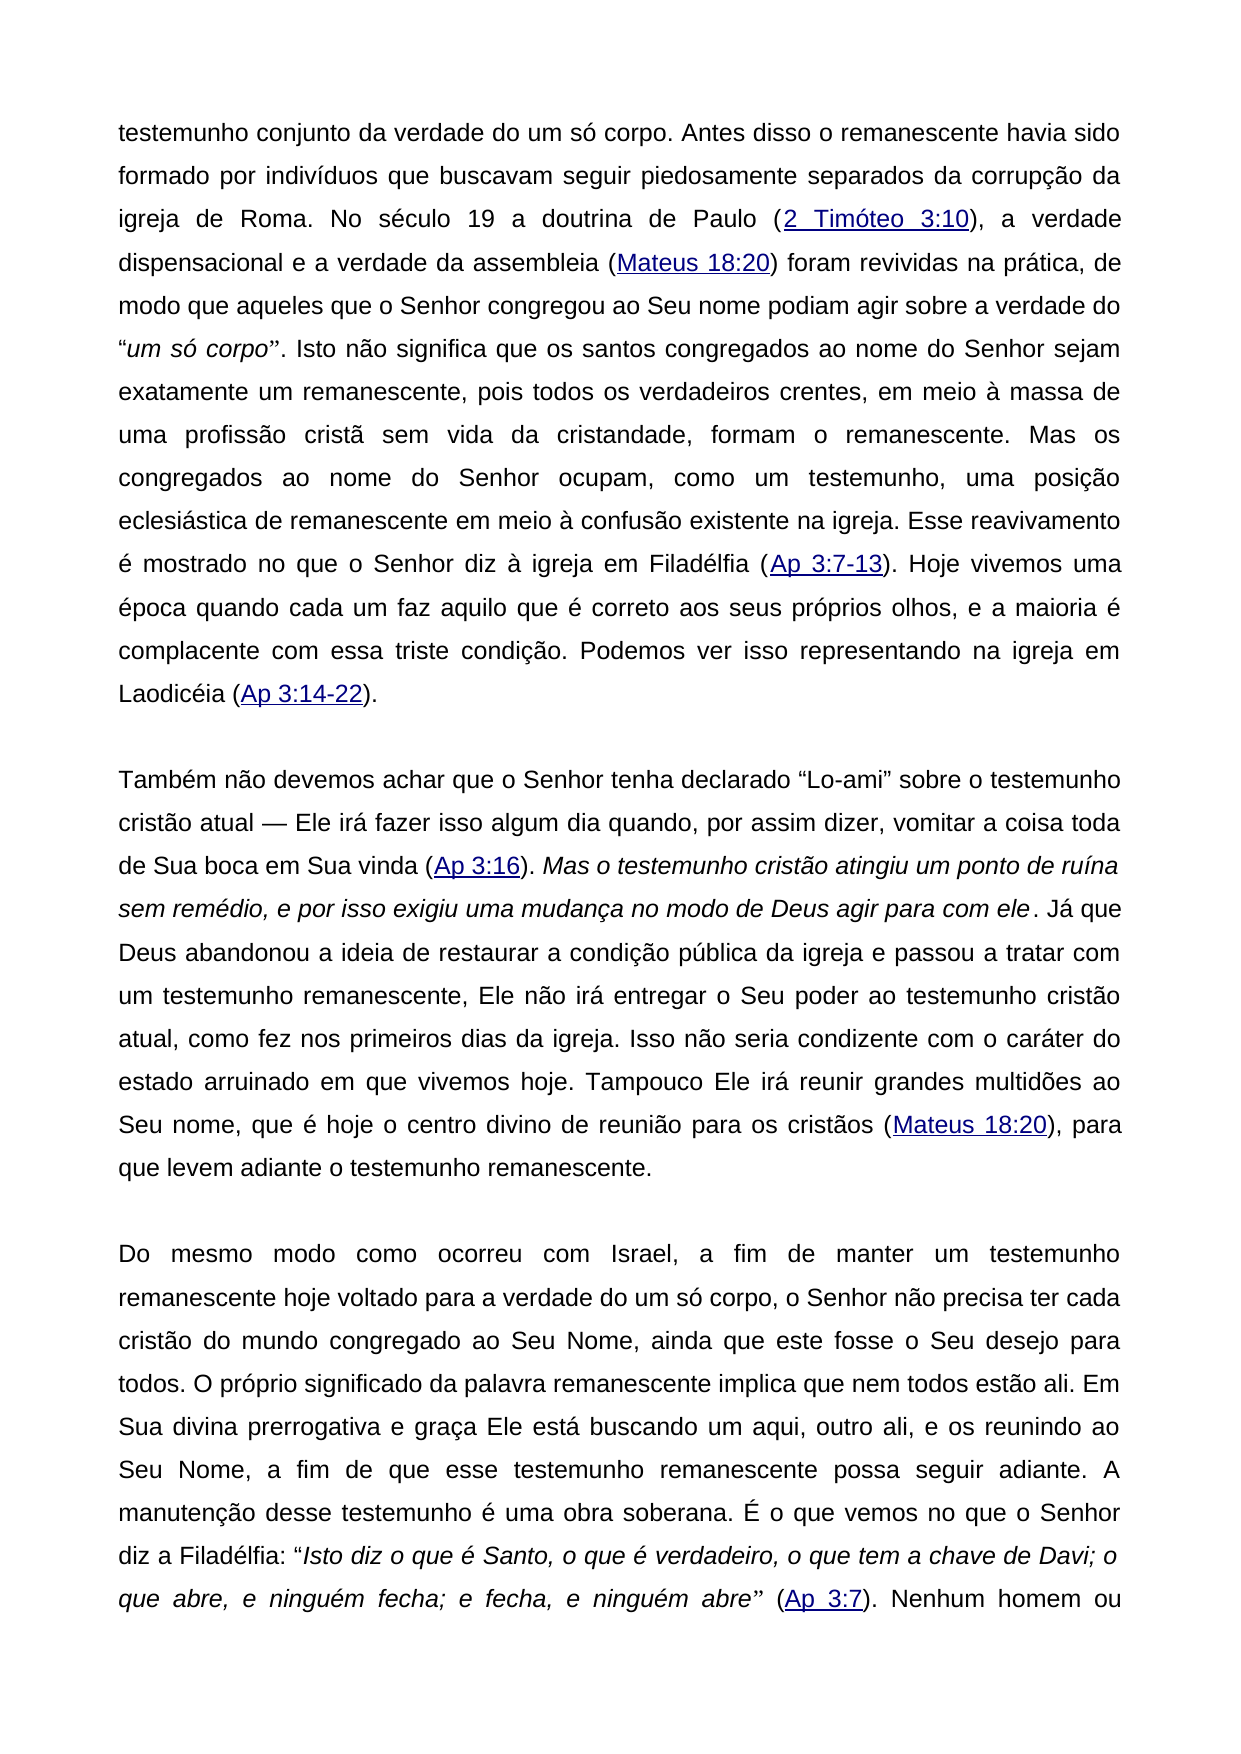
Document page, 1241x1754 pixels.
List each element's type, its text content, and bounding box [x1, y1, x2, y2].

text Também não devemos achar que o Senhor tenha declarado “Lo-ami” sobre o testemunho cristão atual — Ele irá fazer isso algum dia quando, por assim dizer, vomitar a coisa toda de Sua boca em Sua vinda (Ap 3:16). Mas o testemunho cristão atingiu um ponto de ruína sem remédio, e por isso exigiu uma mudança no modo de Deus agir para com ele. Já que Deus abandonou a ideia de restaurar a condição pública da igreja e passou a tratar com um testemunho remanescente, Ele não irá entregar o Seu poder ao testemunho cristão atual, como fez nos primeiros dias da igreja. Isso não seria condizente com o caráter do estado arruinado em que vivemos hoje. Tampouco Ele irá reunir grandes multidões ao Seu nome, que é hoje o centro divino de reunião para os cristãos (Mateus 18:20), para que levem adiante o testemunho remanescente. [118, 765, 1122, 1182]
text testemunho conjunto da verdade do um só corpo. Antes disso o remanescente havia sido formado por indivíduos que buscavam seguir piedosamente separados da corrupção da igreja de Roma. No século 19 a doutrina de Paulo (2 Timóteo 3:10), a verdade dispensacional e a verdade da assembleia (Mateus 18:20) foram revividas na prática, de modo que aqueles que o Senhor congregou ao Seu nome podiam agir sobre a verdade do “um só corpo”. Isto não significa que os santos congregados ao nome do Senhor sejam exatamente um remanescente, pois todos os verdadeiros crentes, em meio à massa de uma profissão cristã sem vida da cristandade, formam o remanescente. Mas os congregados ao nome do Senhor ocupam, como um testemunho, uma posição eclesiástica de remanescente em meio à confusão existente na igreja. Esse reavivamento é mostrado no que o Senhor diz à igreja em Filadélfia (Ap 3:7-13). Hoje vivemos uma época quando cada um faz aquilo que é correto aos seus próprios olhos, e a maioria é complacente com essa triste condição. Podemos ver isso representando na igreja em Laodicéia (Ap 3:14-22). [118, 118, 1122, 708]
text Do mesmo modo como ocorreu com Israel, a fim de manter um testemunho remanescente hoje voltado para a verdade do um só corpo, o Senhor não precisa ter cada cristão do mundo congregado ao Seu Nome, ainda que este fosse o Seu desejo para todos. O próprio significado da palavra remanescente implica que nem todos estão ali. Em Sua divina prerrogativa e graça Ele está buscando um aqui, outro ali, e os reunindo ao Seu Nome, a fim de que esse testemunho remanescente possa seguir adiante. A manutenção desse testemunho é uma obra soberana. É o que vemos no que o Senhor diz a Filadélfia: “Isto diz o que é Santo, o que é verdadeiro, o que tem a chave de Davi; o que abre, e ninguém fecha; e fecha, e ninguém abre” (Ap 3:7). Nenhum homem ou [118, 1239, 1122, 1613]
